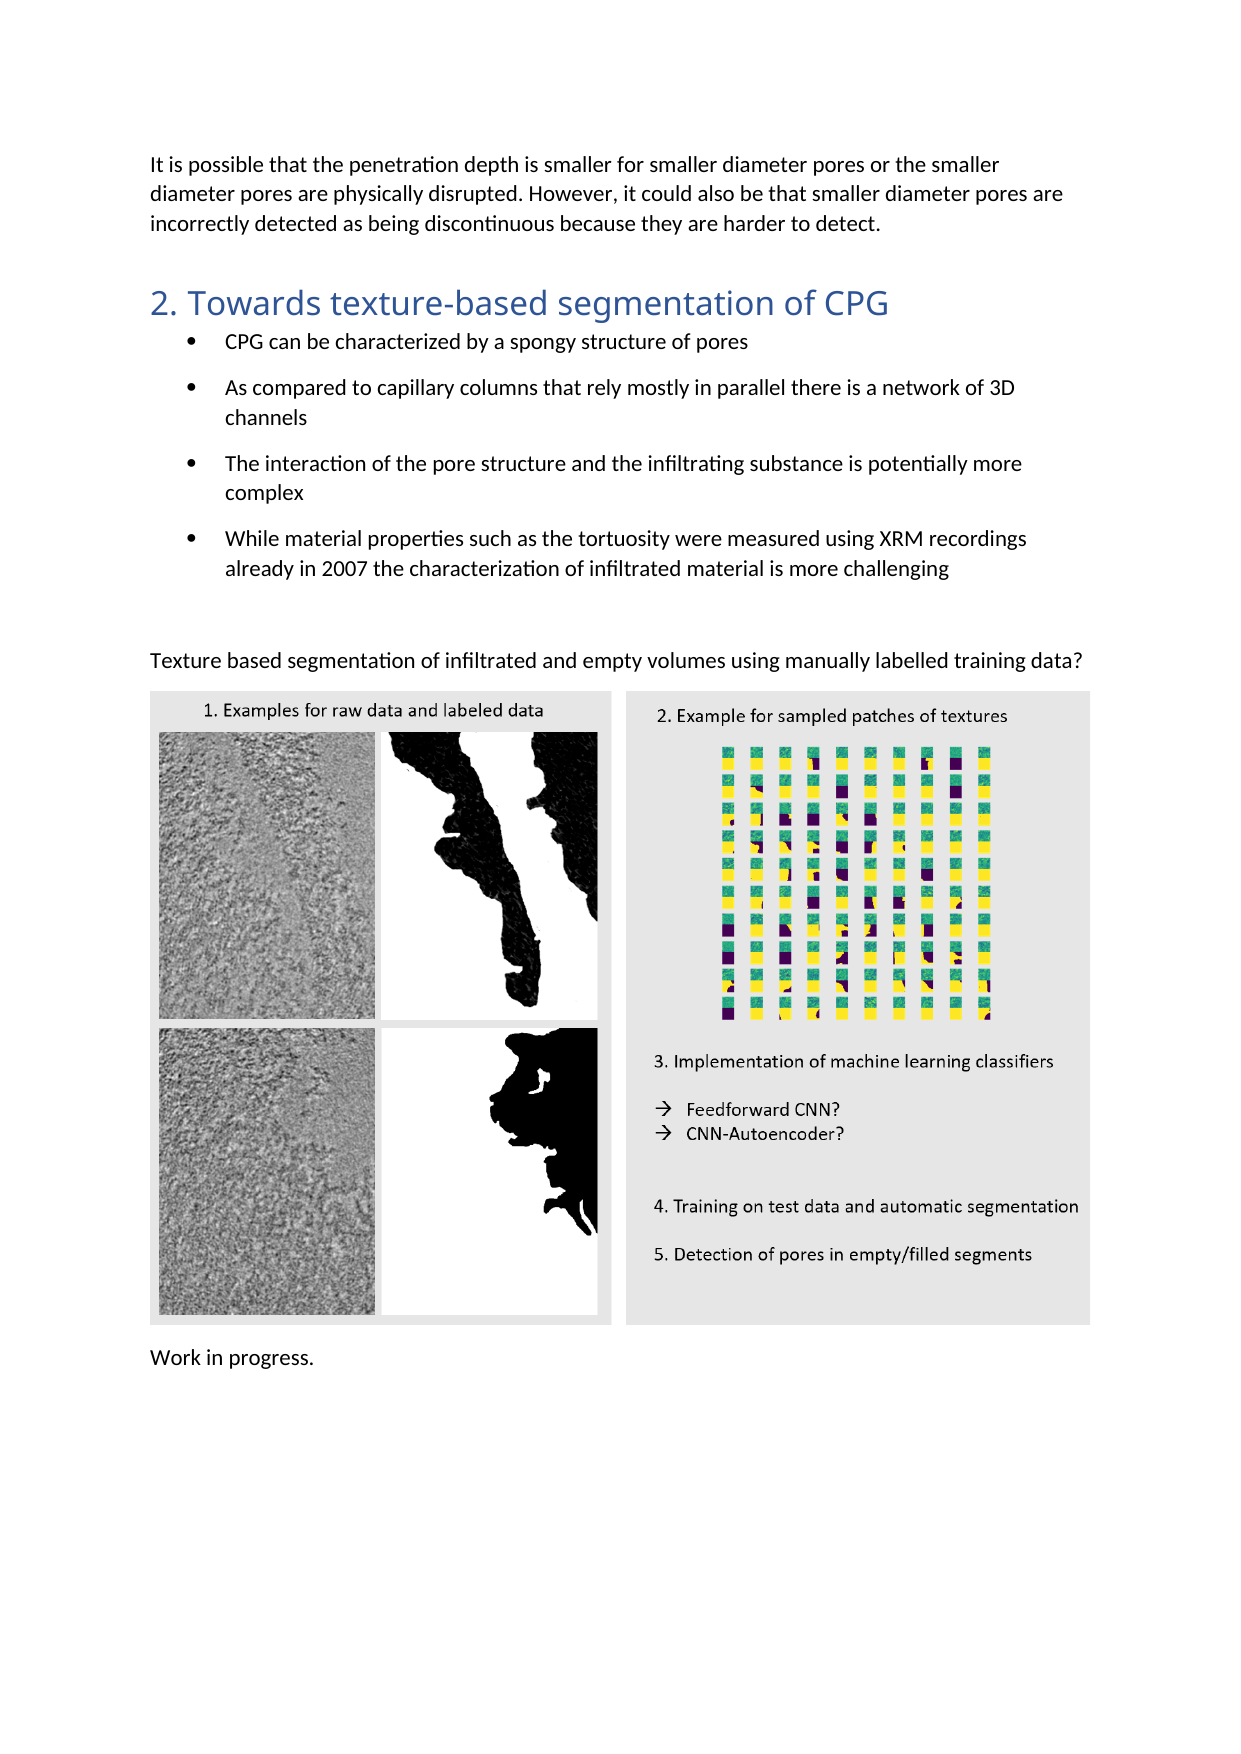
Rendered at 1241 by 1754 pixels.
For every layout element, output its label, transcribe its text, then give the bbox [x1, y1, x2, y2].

list The interaction of the pore structure and the infiltrating substance is potentially more complex [187, 449, 1090, 506]
subtitle Towards texture-based segmentation of CPG [150, 280, 1090, 325]
text Texture based segmentation of infiltrated and empty volumes using manually labelled training data? [150, 646, 1090, 674]
list As compared to capillary columns that rely mostly in parallel there is a network of 3D channels [187, 373, 1090, 431]
text Work in progress. [150, 1343, 1090, 1371]
text It is possible that the penetration depth is smaller for smaller diameter pores or the smaller diameter pores are physically disrupted. However, it could also be that smaller diameter pores are incorrectly detected as being discontinuous because they are harder to detect. [150, 150, 1090, 237]
list CPG can be characterized by a spongy structure of pores [187, 327, 1090, 355]
list While material properties such as the tortuosity were measured using XRM recordings already in 2007 the characterization of infiltrated material is more challenging [187, 524, 1090, 582]
